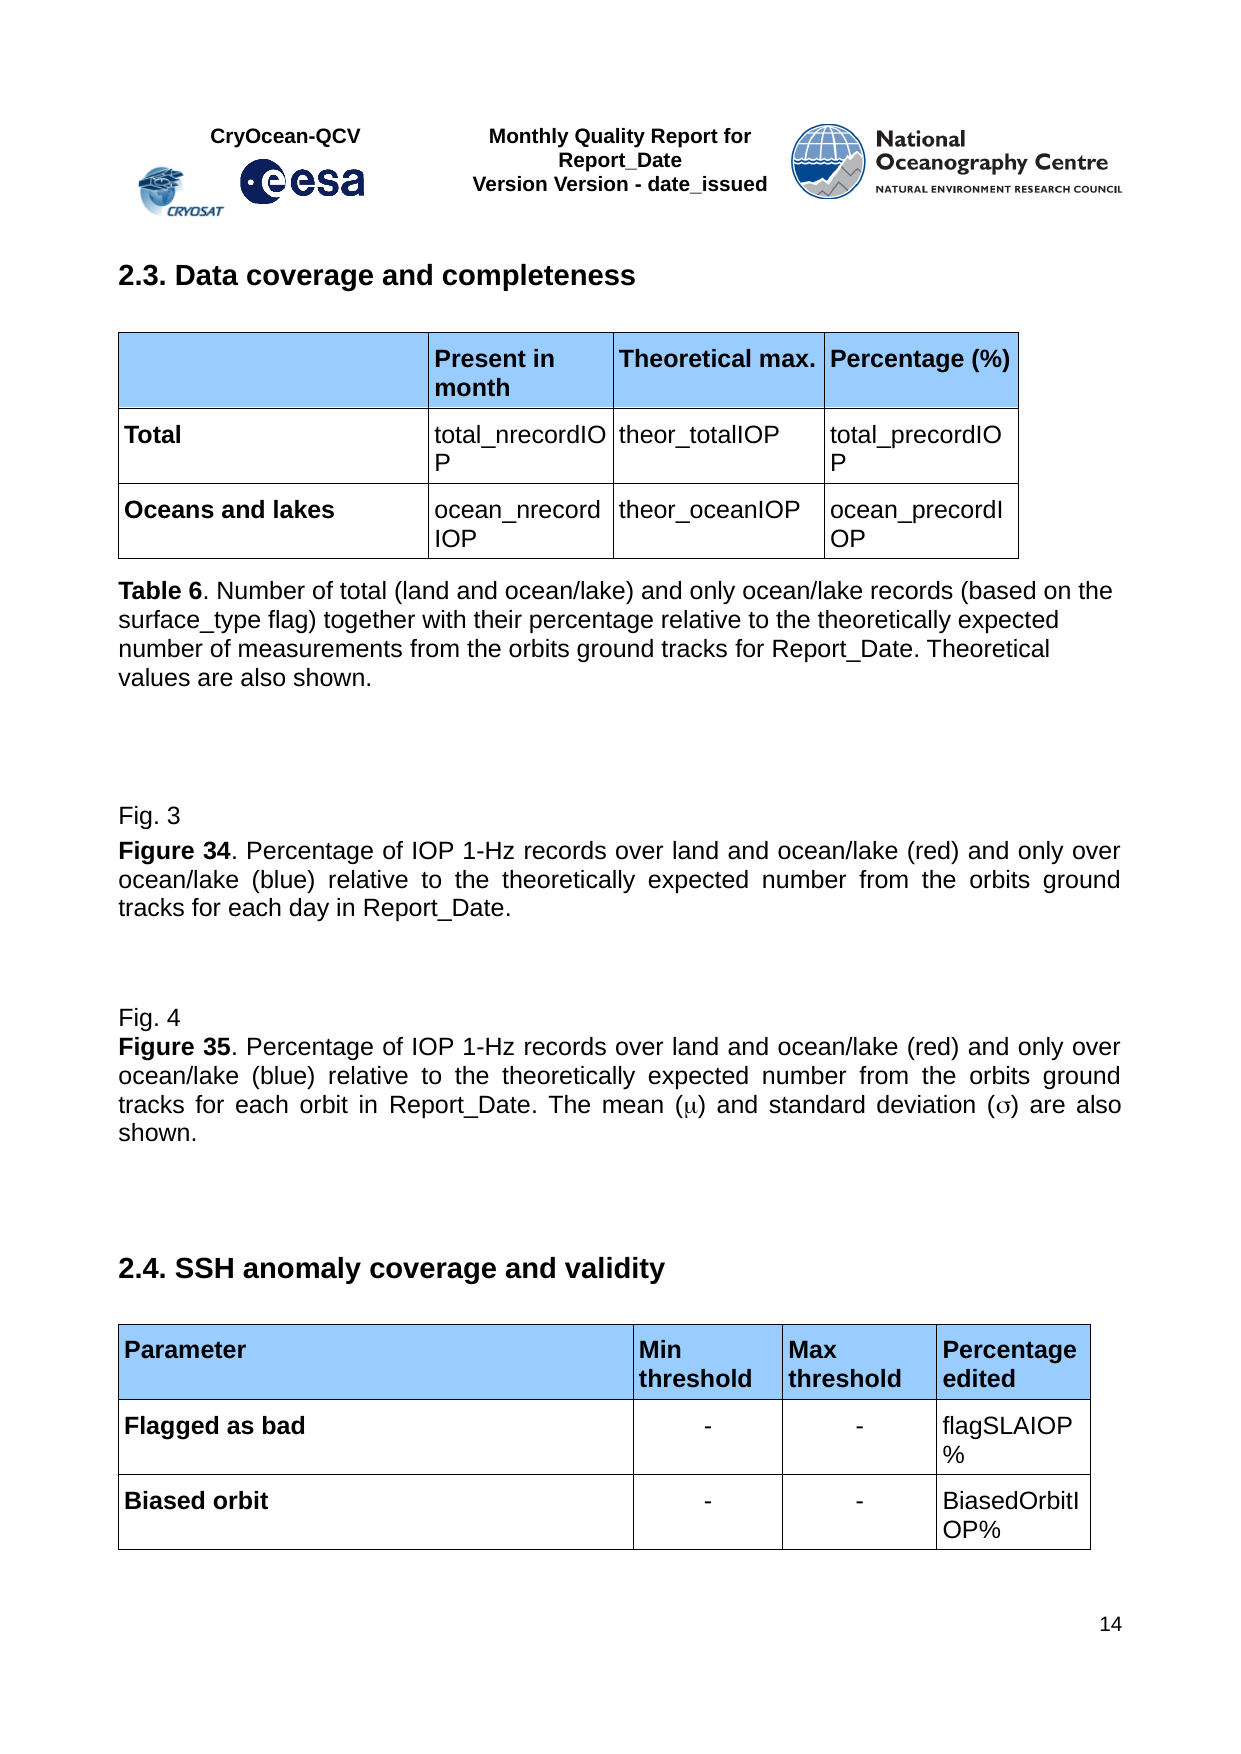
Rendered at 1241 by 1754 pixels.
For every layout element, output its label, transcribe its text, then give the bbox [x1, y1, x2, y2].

text 2.3. Data coverage and completeness [118, 257, 1122, 291]
table_cell Biased orbit [119, 1475, 633, 1549]
table_cell Flagged as bad [119, 1400, 633, 1474]
table_header Max threshold [783, 1325, 936, 1399]
table_cell flagSLAIOP% [937, 1400, 1090, 1474]
text Table 6. Number of total (land and ocean/lake) and only ocean/lake records (based on the surface_type flag) together with their percentage relative to the theoretically expected number of measurements from the orbits ground tracks for Report_Date. Theoretical values are also shown. [118, 576, 1122, 691]
table_header Percentage edited [937, 1325, 1090, 1399]
table_header [119, 333, 428, 407]
table_cell ocean_nrecordIOP [429, 484, 613, 558]
table_header Min threshold [634, 1325, 782, 1399]
table_cell BiasedOrbitIOP% [937, 1475, 1090, 1549]
text Fig. 4 [118, 1003, 1122, 1032]
table_cell Total [119, 409, 428, 483]
table_cell theor_totalIOP [614, 409, 824, 483]
table_cell Oceans and lakes [119, 484, 428, 558]
text Figure 34. Percentage of IOP 1-Hz records over land and ocean/lake (red) and only over ocean/lake (blue) relative to the theoretically expected number from the orbits ground tracks for each day in Report_Date. [118, 836, 1122, 922]
table_cell total_nrecordIOP [429, 409, 613, 483]
table_header Percentage (%) [825, 333, 1018, 407]
table_cell ocean_precordIOP [825, 484, 1018, 558]
table_cell - [634, 1400, 782, 1474]
table_cell - [634, 1475, 782, 1549]
text 2.4. SSH anomaly coverage and validity [118, 1251, 1122, 1285]
text Figure 35. Percentage of IOP 1-Hz records over land and ocean/lake (red) and only over ocean/lake (blue) relative to the theoretically expected number from the orbits ground tracks for each orbit in Report_Date. The mean (μ) and standard deviation (σ) are also shown. [118, 1032, 1122, 1147]
table_cell total_precordIOP [825, 409, 1018, 483]
table_cell theor_oceanIOP [614, 484, 824, 558]
table_cell - [783, 1475, 936, 1549]
table_header Theoretical max. [614, 333, 824, 407]
text Fig. 3 [118, 801, 1122, 830]
table_cell - [783, 1400, 936, 1474]
table_header Present in month [429, 333, 613, 407]
table_header Parameter [119, 1325, 633, 1399]
picture [118, 159, 364, 224]
